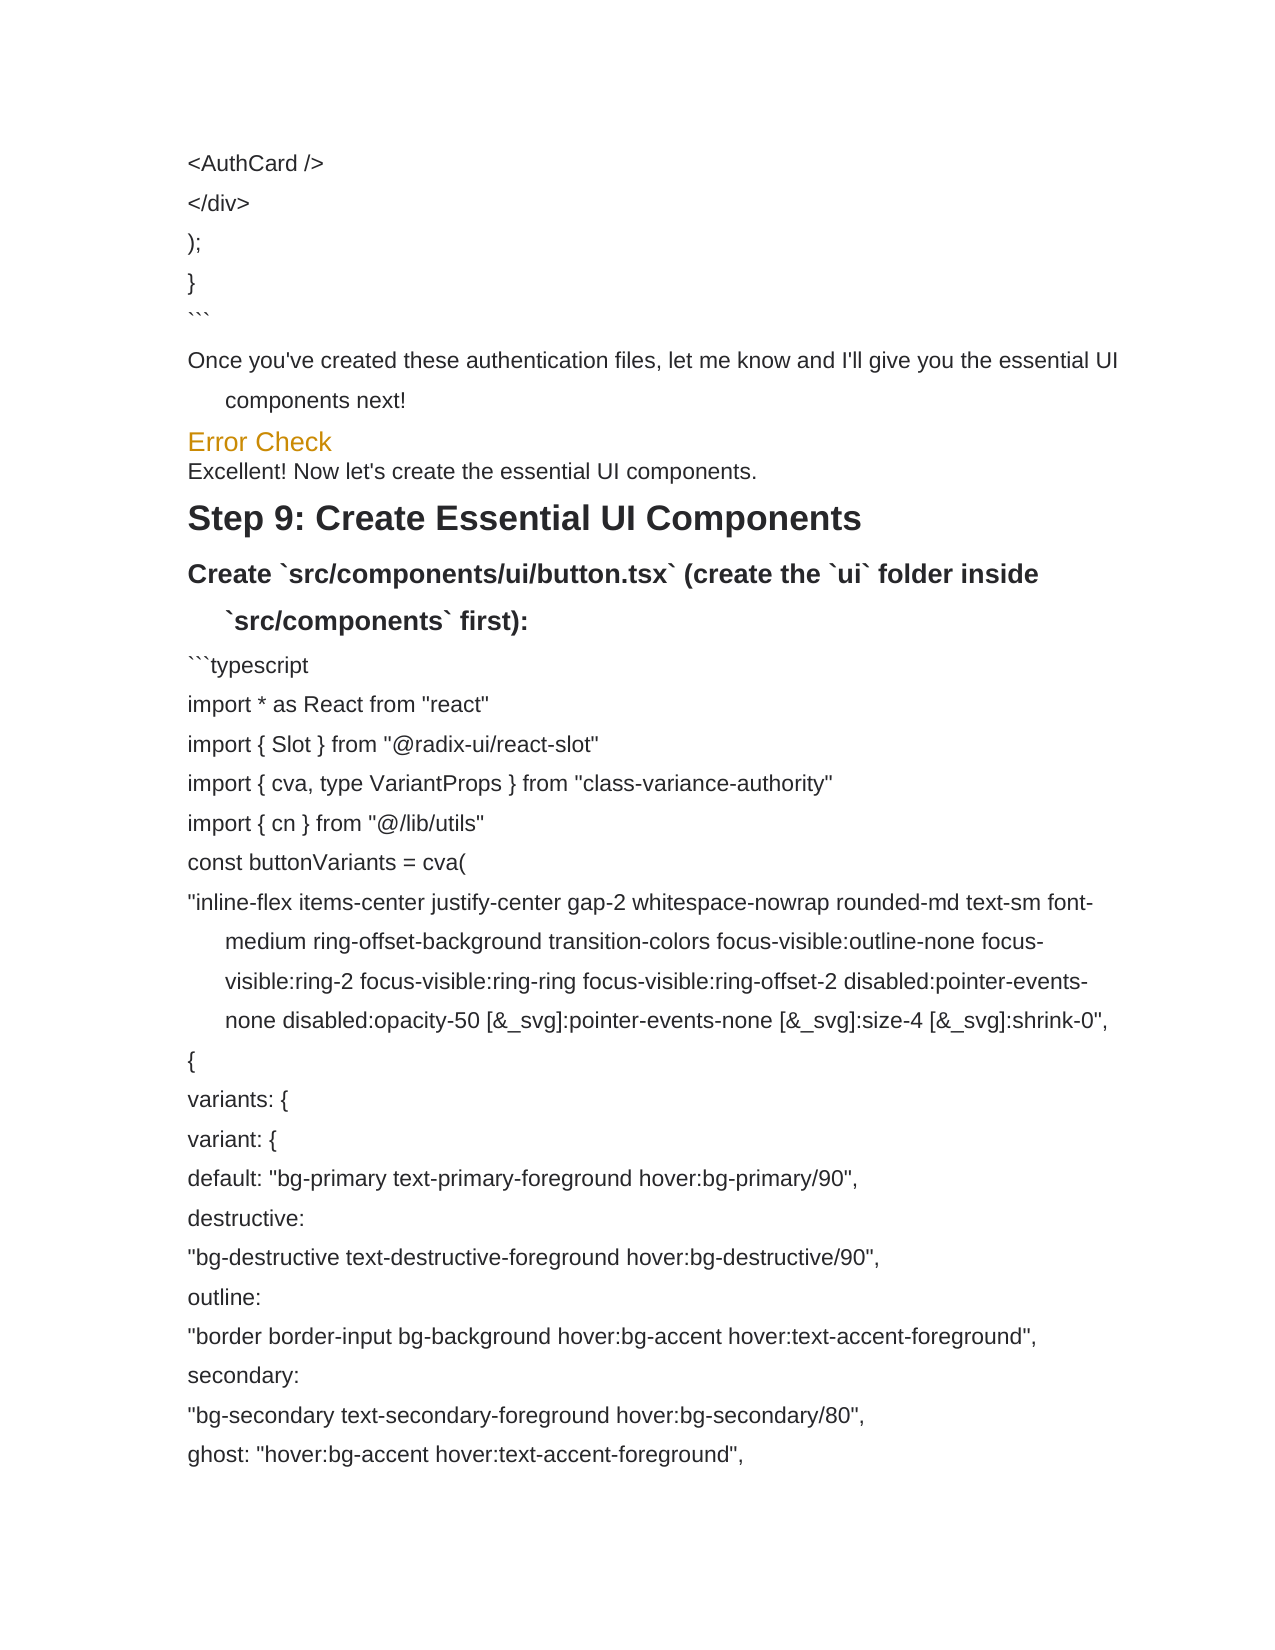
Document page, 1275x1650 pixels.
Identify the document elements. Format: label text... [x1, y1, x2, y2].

list const buttonVariants = cva( [187, 849, 1125, 876]
list ghost: "hover:bg-accent hover:text-accent-foreground", [187, 1441, 1125, 1468]
list </div> [187, 189, 1125, 216]
subtitle Error Check [187, 426, 1125, 458]
list "bg-secondary text-secondary-foreground hover:bg-secondary/80", [187, 1402, 1125, 1428]
list ```typescript [187, 652, 1125, 678]
list default: "bg-primary text-primary-foreground hover:bg-primary/90", [187, 1165, 1125, 1191]
list } [187, 268, 1125, 295]
list "bg-destructive text-destructive-foreground hover:bg-destructive/90", [187, 1244, 1125, 1270]
list import { cn } from "@/lib/utils" [187, 810, 1125, 836]
list { [187, 1047, 1125, 1073]
list variants: { [187, 1086, 1125, 1112]
list import { cva, type VariantProps } from "class-variance-authority" [187, 770, 1125, 797]
list destructive: [187, 1204, 1125, 1231]
list "inline-flex items-center justify-center gap-2 whitespace-nowrap rounded-md text-sm font-medium ring-offset-background transition-colors focus-visible:outline-none focus-visible:ring-2 focus-visible:ring-ring focus-visible:ring-offset-2 disabled:pointer-events-none disabled:opacity-50 [&_svg]:pointer-events-none [&_svg]:size-4 [&_svg]:shrink-0", [187, 889, 1125, 1033]
list ); [187, 229, 1125, 255]
list ``` [187, 308, 1125, 334]
list outline: [187, 1283, 1125, 1310]
list Excellent! Now let's create the essential UI components. [187, 458, 1125, 484]
list <AuthCard /> [187, 150, 1125, 176]
list import * as React from "react" [187, 691, 1125, 718]
list variant: { [187, 1126, 1125, 1152]
subtitle Step 9: Create Essential UI Components [187, 497, 1125, 538]
list Once you've created these authentication files, let me know and I'll give you the essential UI components next! [187, 347, 1125, 413]
list "border border-input bg-background hover:bg-accent hover:text-accent-foreground", [187, 1323, 1125, 1349]
list secondary: [187, 1362, 1125, 1389]
list import { Slot } from "@radix-ui/react-slot" [187, 731, 1125, 757]
subtitle Create `src/components/ui/button.tsx` (create the `ui` folder inside `src/components` first): [187, 558, 1125, 636]
